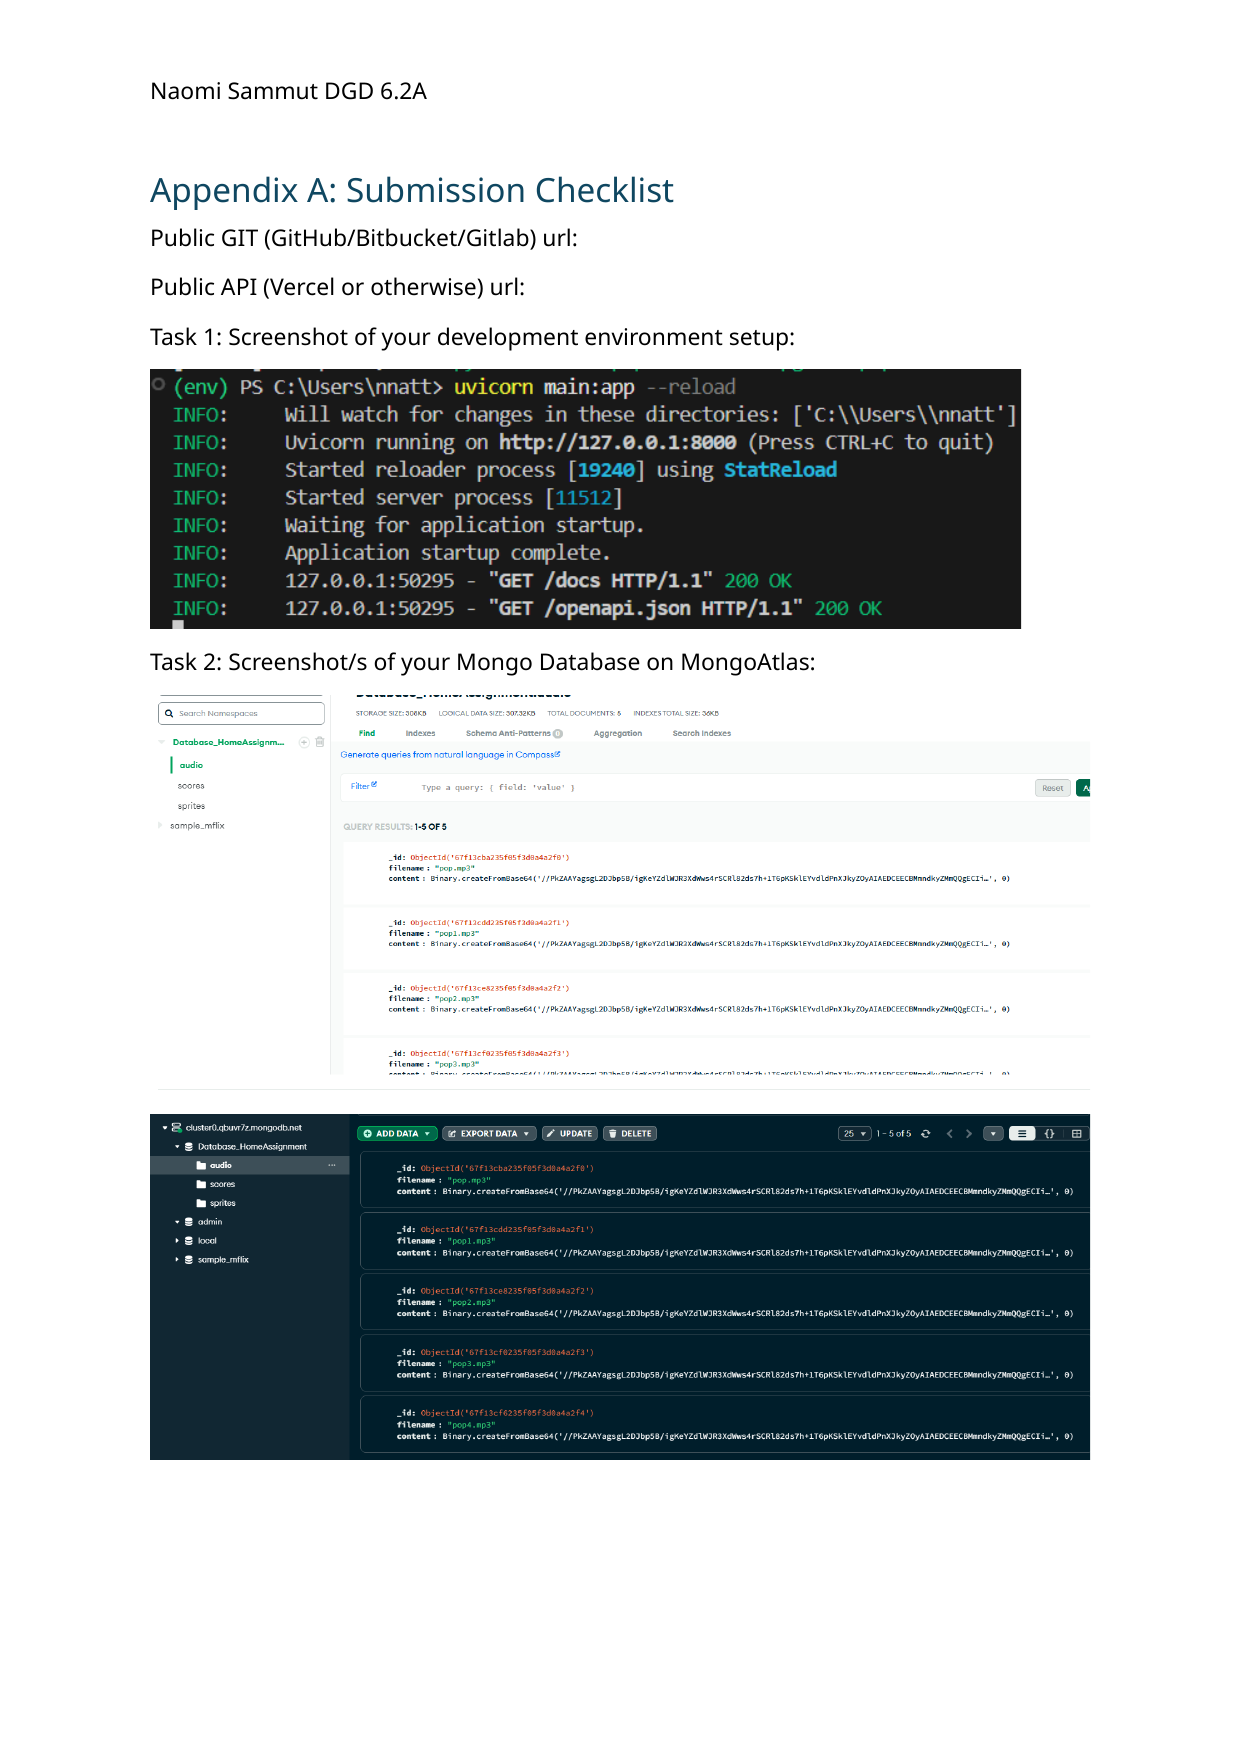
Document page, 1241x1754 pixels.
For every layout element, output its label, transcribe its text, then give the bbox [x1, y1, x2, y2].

subtitle Appendix A: Submission Checklist [150, 167, 1090, 212]
text Task 1: Screenshot of your development environment setup: [150, 321, 1090, 352]
text Public GIT (GitHub/Bitbucket/Gitlab) url: [150, 222, 1090, 253]
text Task 2: Screenshot/s of your Mongo Database on MongoAtlas: [150, 646, 1090, 678]
text Public API (Vercel or otherwise) url: [150, 271, 1090, 303]
